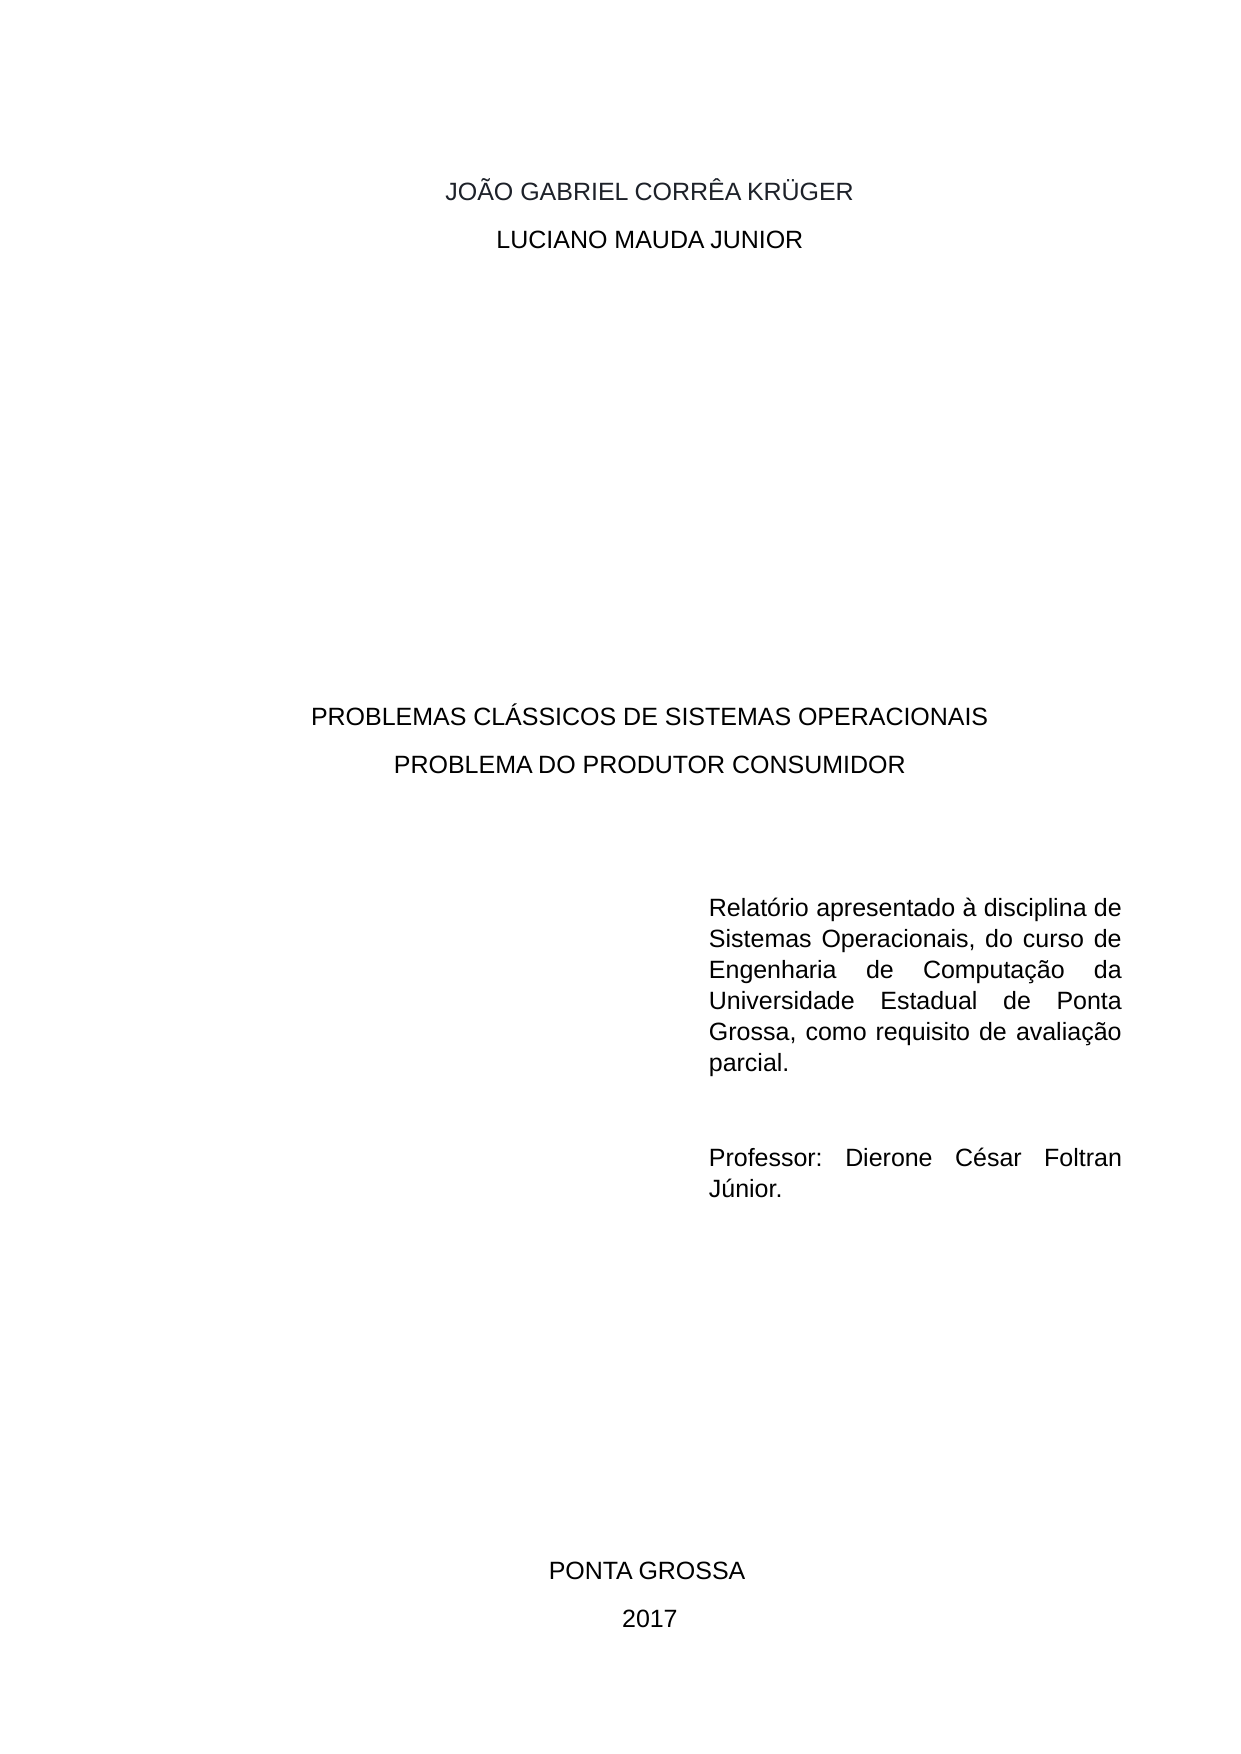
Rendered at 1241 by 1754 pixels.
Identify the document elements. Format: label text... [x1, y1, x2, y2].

text PROBLEMA DO PRODUTOR CONSUMIDOR [177, 750, 1122, 778]
text PONTA GROSSA [177, 1556, 1122, 1585]
text Relatório apresentado à disciplina de Sistemas Operacionais, do curso de Engenharia de Computação da Universidade Estadual de Ponta Grossa, como requisito de avaliação parcial. [709, 893, 1122, 1077]
text Professor: Dierone César Foltran Júnior. [709, 1143, 1122, 1203]
text LUCIANO MAUDA JUNIOR [177, 225, 1122, 254]
text 2017 [177, 1604, 1122, 1633]
text JOÃO GABRIEL CORRÊA KRÜGER [177, 177, 1122, 206]
text PROBLEMAS CLÁSSICOS DE SISTEMAS OPERACIONAIS [177, 702, 1122, 731]
